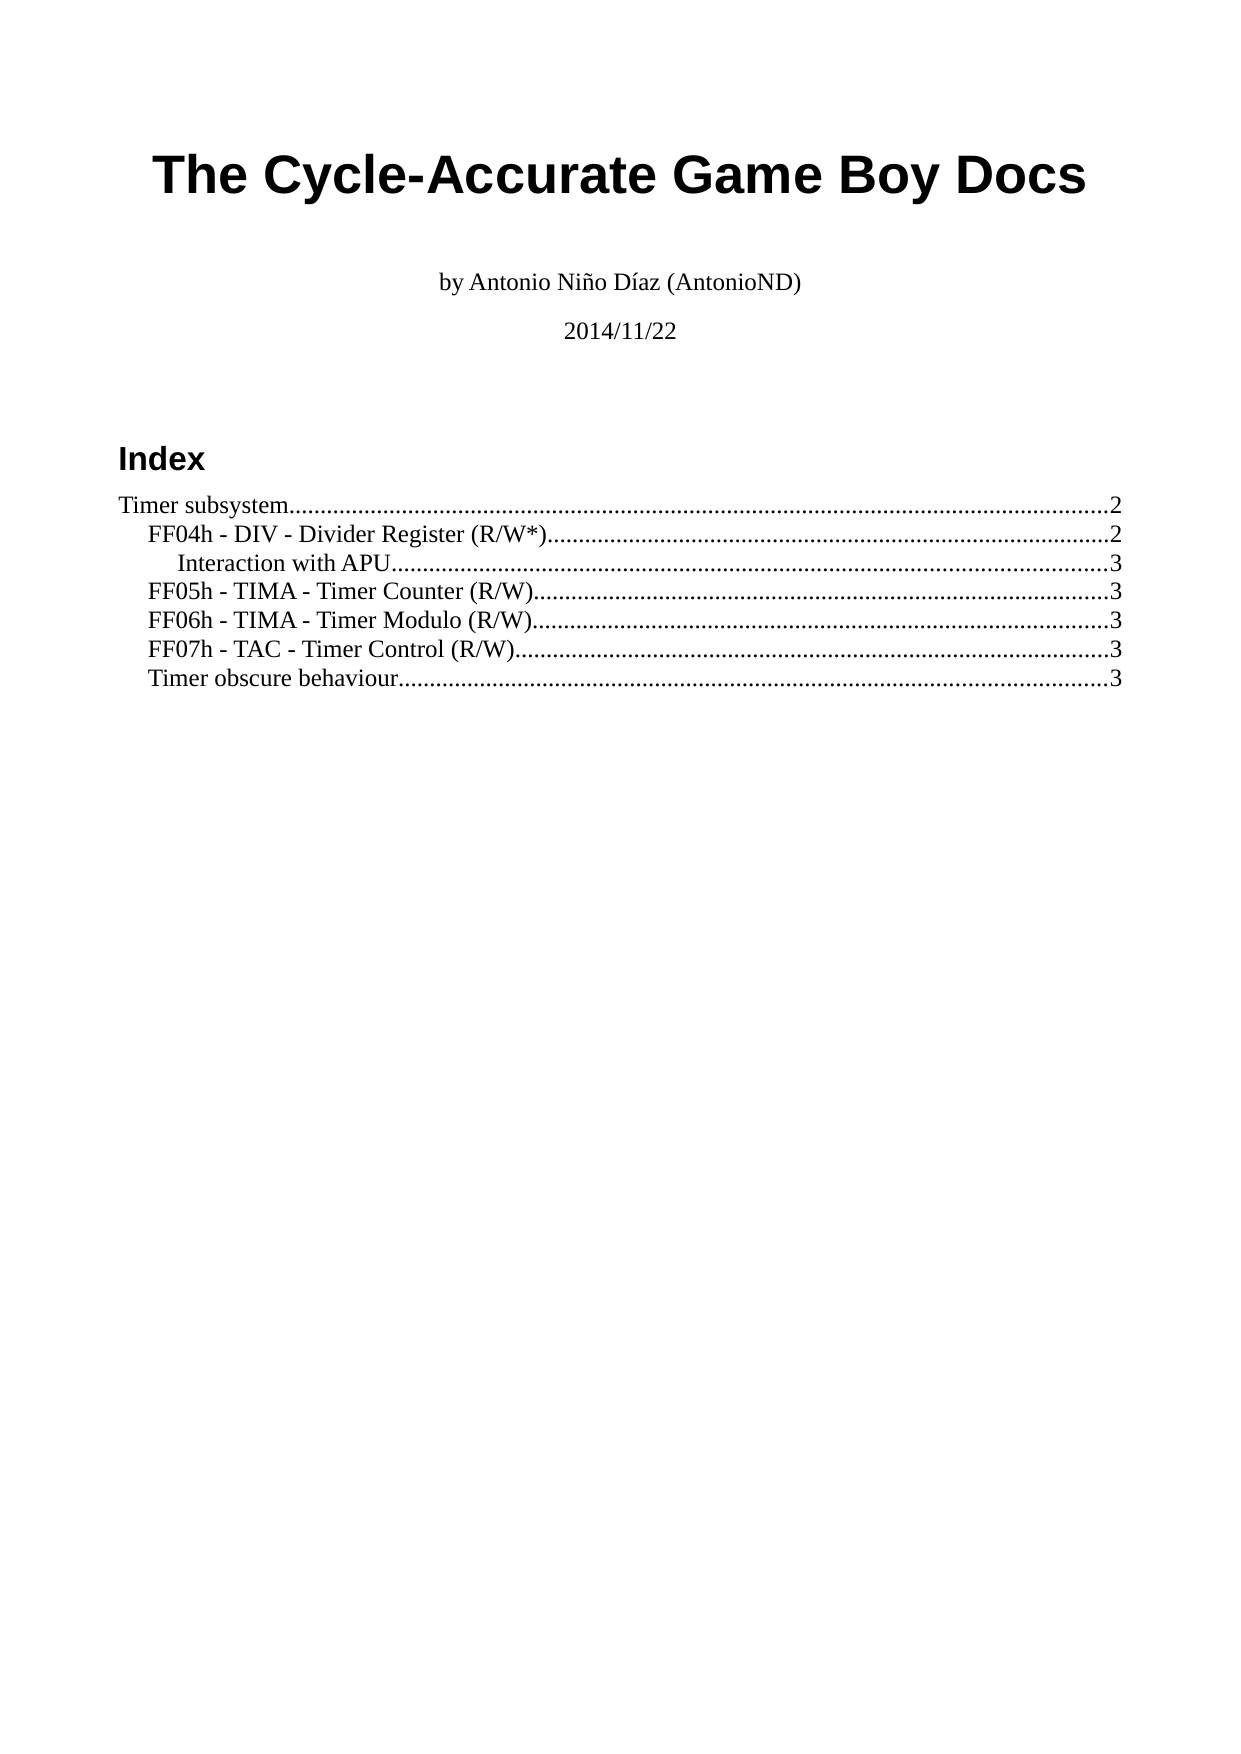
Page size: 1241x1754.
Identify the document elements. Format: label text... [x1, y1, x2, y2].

text FF06h - TIMA - Timer Modulo (R/W) 3 [148, 605, 1122, 634]
title The Cycle-Accurate Game Boy Docs [118, 143, 1122, 205]
text Timer subsystem 2 [118, 490, 1122, 519]
text Interaction with APU 3 [177, 548, 1122, 576]
text Timer obscure behaviour 3 [148, 663, 1122, 691]
text FF04h - DIV - Divider Register (R/W*) 2 [148, 519, 1122, 548]
subtitle Index [118, 439, 1122, 478]
text FF07h - TAC - Timer Control (R/W) 3 [148, 634, 1122, 663]
text by Antonio Niño Díaz (AntonioND) [118, 267, 1122, 296]
text 2014/11/22 [118, 316, 1122, 345]
text FF05h - TIMA - Timer Counter (R/W) 3 [148, 576, 1122, 605]
